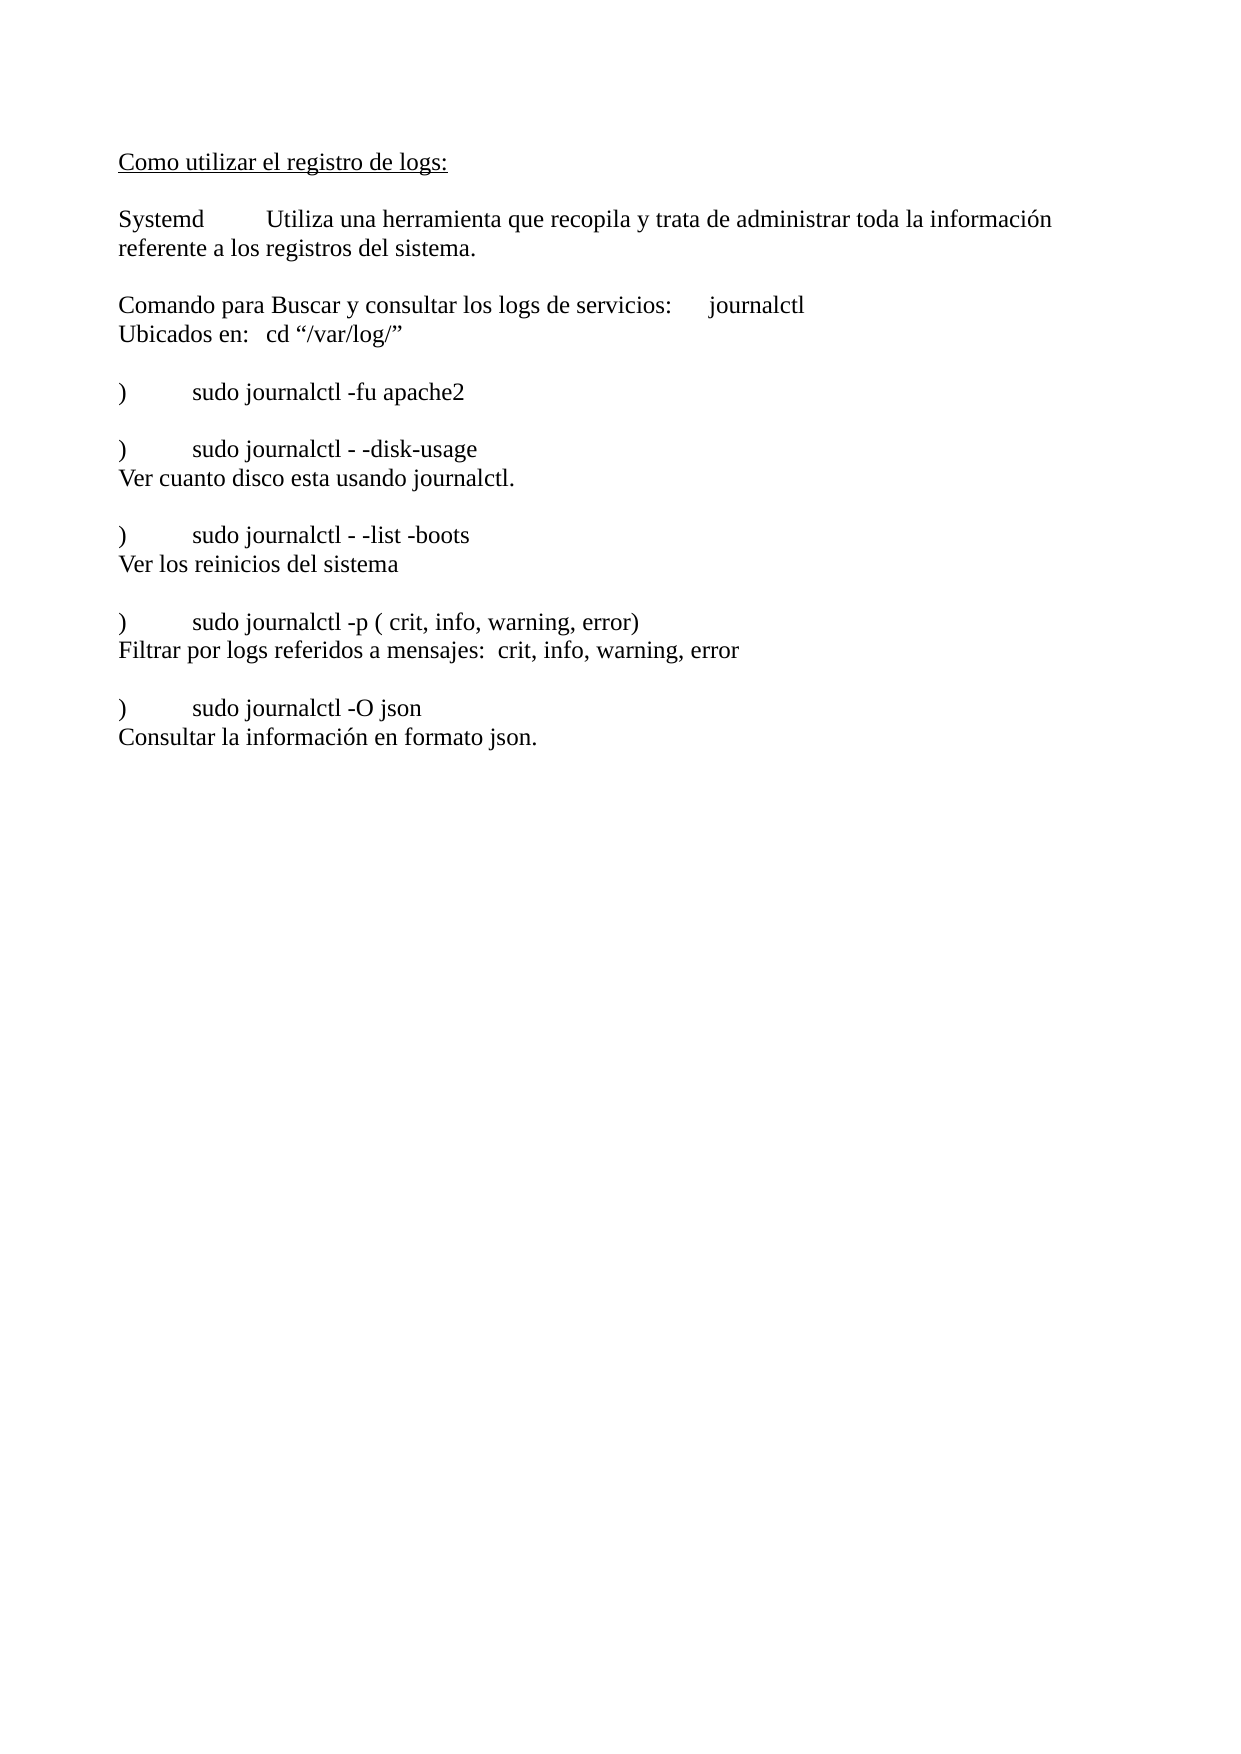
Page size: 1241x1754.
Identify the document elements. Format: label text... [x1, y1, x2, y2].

text Filtrar por logs referidos a mensajes: crit, info, warning, error [118, 636, 1122, 664]
text Consultar la información en formato json. [118, 722, 1122, 751]
text Como utilizar el registro de logs: [118, 147, 1122, 176]
text Ver cuanto disco esta usando journalctl. [118, 463, 1122, 492]
text ) sudo journalctl - -list -boots [118, 521, 1122, 549]
text ) sudo journalctl -O json [118, 693, 1122, 722]
text Ubicados en: cd “/var/log/” [118, 319, 1122, 348]
text Systemd Utiliza una herramienta que recopila y trata de administrar toda la información referente a los registros del sistema. [118, 204, 1122, 262]
text Comando para Buscar y consultar los logs de servicios: journalctl [118, 291, 1122, 319]
text ) sudo journalctl -p ( crit, info, warning, error) [118, 607, 1122, 636]
text ) sudo journalctl - -disk-usage [118, 434, 1122, 463]
text ) sudo journalctl -fu apache2 [118, 377, 1122, 406]
text Ver los reinicios del sistema [118, 549, 1122, 578]
